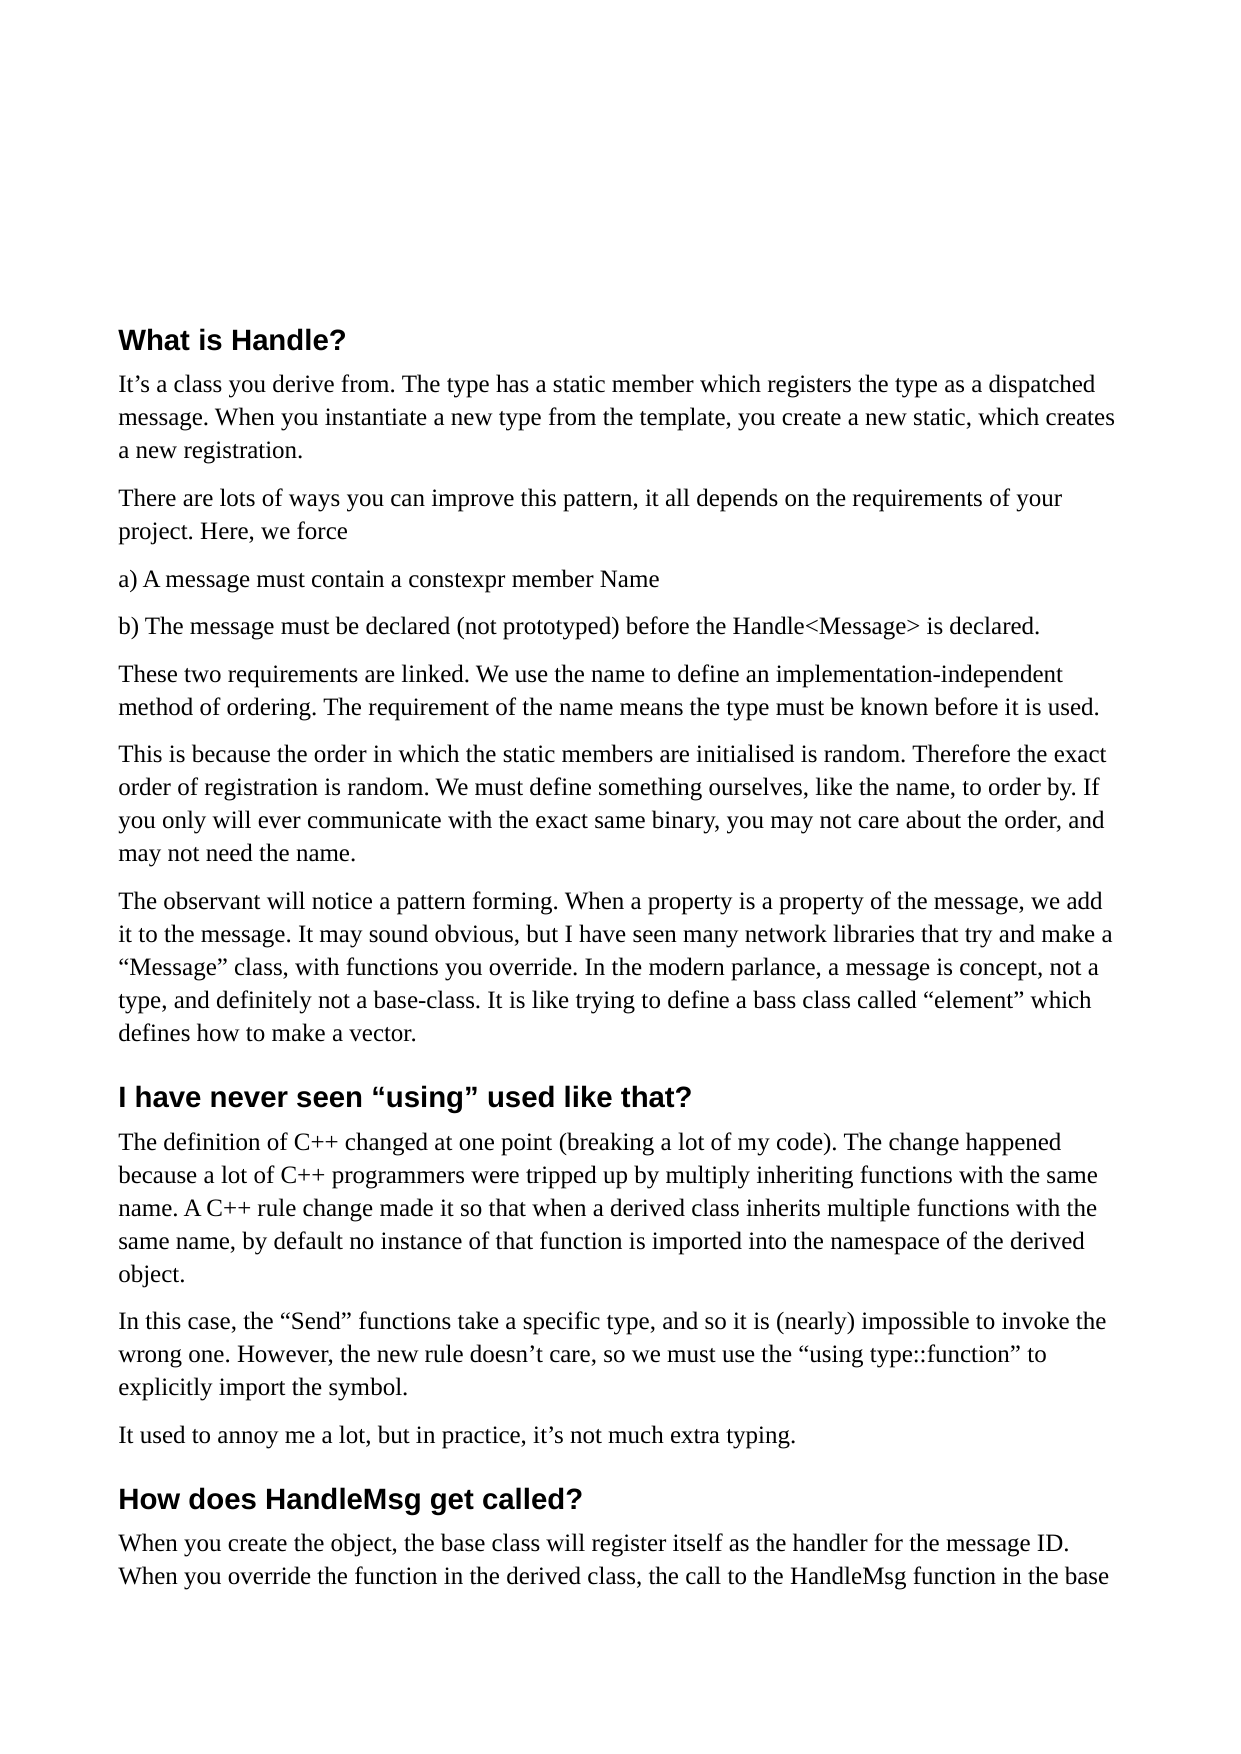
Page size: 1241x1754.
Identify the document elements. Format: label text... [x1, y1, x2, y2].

text b) The message must be declared (not prototyped) before the Handle<Message> is declared. [118, 611, 1122, 640]
text It used to annoy me a lot, but in practice, it’s not much extra typing. [118, 1420, 1122, 1449]
text It’s a class you derive from. The type has a static member which registers the type as a dispatched message. When you instantiate a new type from the template, you create a new static, which creates a new registration. [118, 369, 1122, 464]
text There are lots of ways you can improve this pattern, it all depends on the requirements of your project. Here, we force [118, 483, 1122, 545]
text The definition of C++ changed at one point (breaking a lot of my code). The change happened because a lot of C++ programmers were tripped up by multiply inheriting functions with the same name. A C++ rule change made it so that when a derived class inherits multiple functions with the same name, by default no instance of that function is imported into the namespace of the derived object. [118, 1127, 1122, 1287]
text When you create the object, the base class will register itself as the handler for the message ID. When you override the function in the derived class, the call to the HandleMsg function in the base [118, 1528, 1122, 1590]
subtitle What is Handle? [118, 323, 1122, 357]
text These two requirements are linked. We use the name to define an implementation-independent method of ordering. The requirement of the name means the type must be known before it is used. [118, 659, 1122, 721]
text The observant will notice a pattern forming. When a property is a property of the message, we add it to the message. It may sound obvious, but I have seen many network libraries that try and make a “Message” class, with functions you override. In the modern parlance, a message is concept, not a type, and definitely not a base-class. It is like trying to define a bass class called “element” which defines how to make a vector. [118, 886, 1122, 1047]
text In this case, the “Send” functions take a specific type, and so it is (nearly) impossible to invoke the wrong one. However, the new rule doesn’t care, so we must use the “using type::function” to explicitly import the symbol. [118, 1306, 1122, 1401]
subtitle How does HandleMsg get called? [118, 1482, 1122, 1516]
subtitle I have never seen “using” used like that? [118, 1080, 1122, 1114]
text a) A message must contain a constexpr member Name [118, 564, 1122, 592]
text This is because the order in which the static members are initialised is random. Therefore the exact order of registration is random. We must define something ourselves, like the name, to order by. If you only will ever communicate with the exact same binary, you may not care about the order, and may not need the name. [118, 739, 1122, 867]
